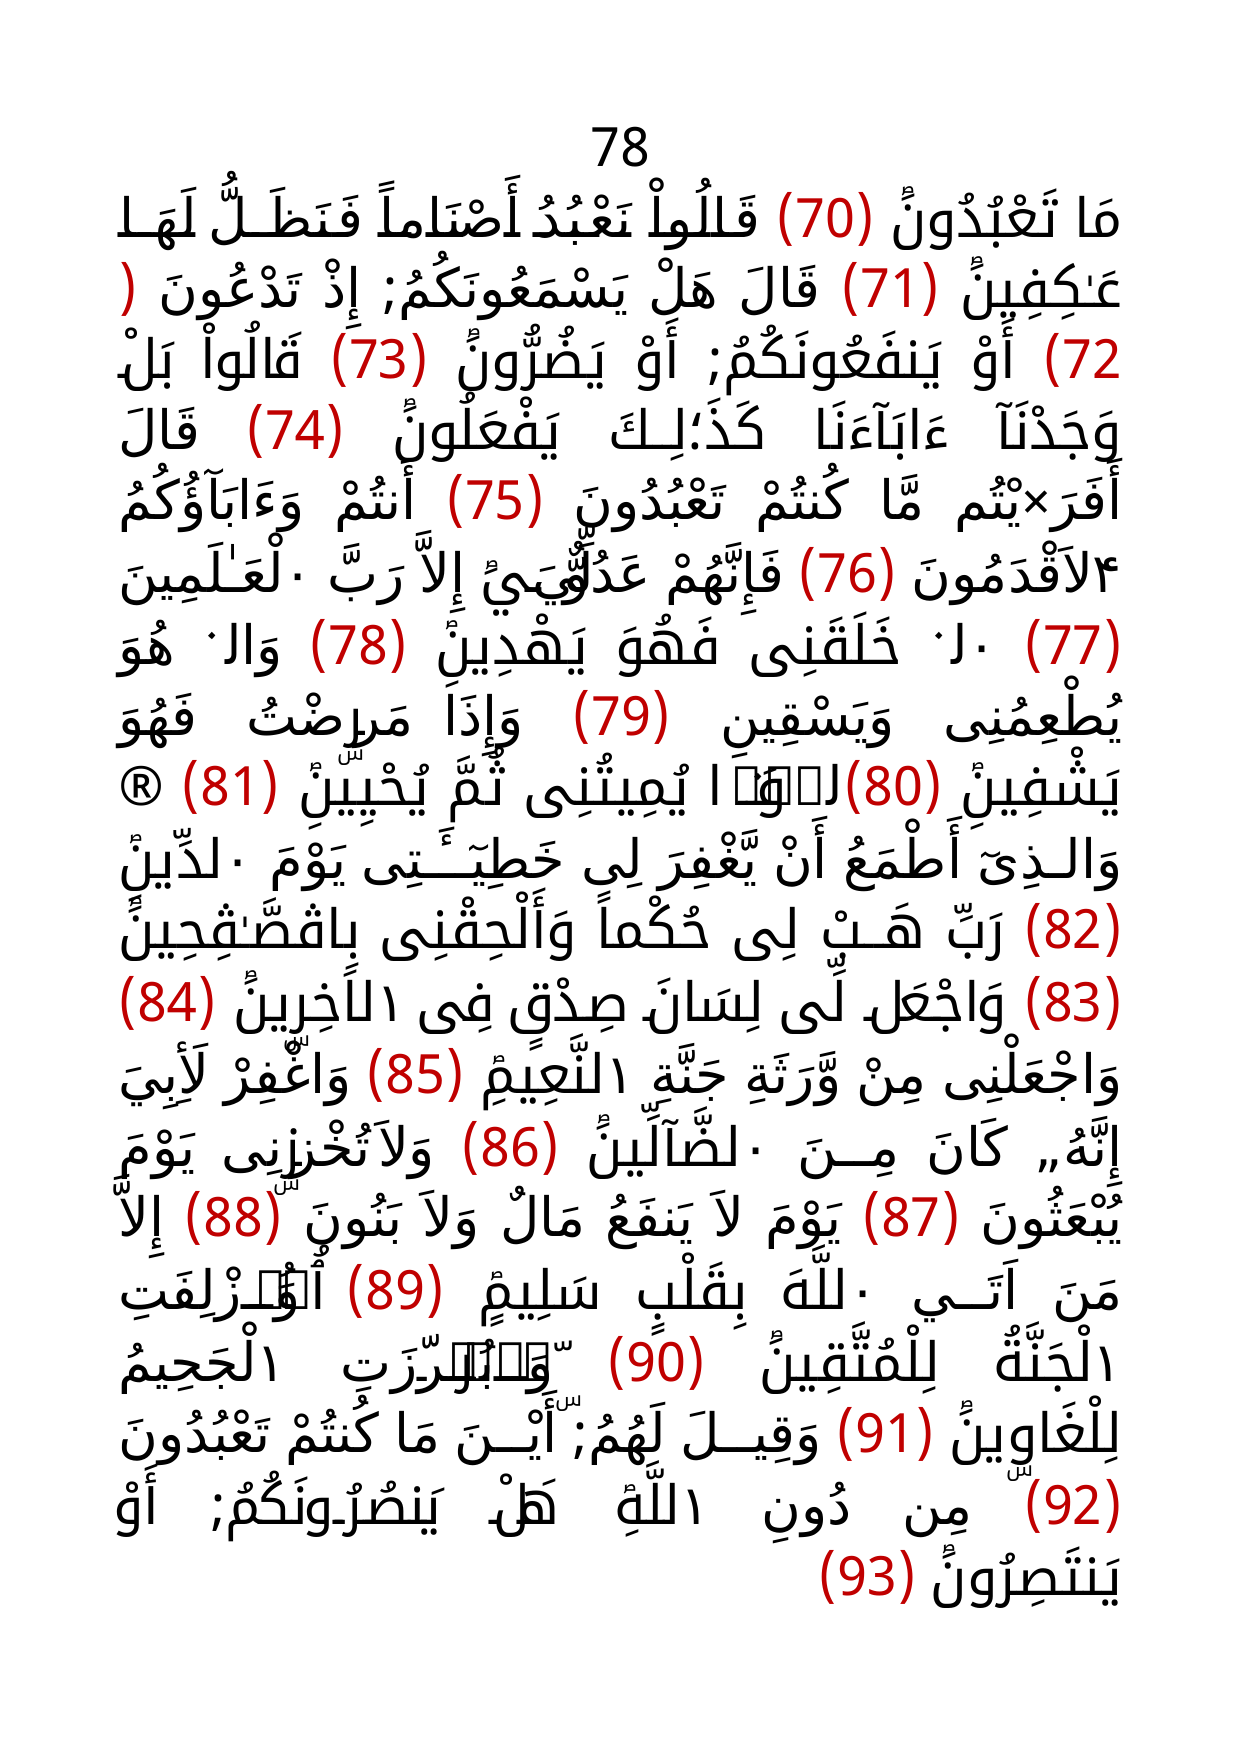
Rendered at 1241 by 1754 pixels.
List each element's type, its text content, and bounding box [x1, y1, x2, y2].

text 78 [118, 118, 1122, 189]
text مَا تَعْبُدُونَؐ (70) قَالُواْ نَعْبُدُ أَصْنَاماً فَنَظَــلُّ لَهَا عَـٰكِفِينَؐ (71) قَالَ هَلْ يَسْمَعُونَكُمُ; إِذْ تَدْعُونَ (72) أَوْ يَنفَعُونَكُمُ; أَوْ يَضُرُّونَؐ (73) قَالُواْ بَلْ وَجَدْنَآ ءَابَآءَنَا كَذَ؛لِــكَ يَفْعَلُونَؐ (74) قَالَ أَفَرَ×يْتُم مَّا كُنتُمْ تَعْبُدُونَ (75) أَنتُمْ وَءَابَآؤُكُمُ ۴لاَقْدَمُونَ (76) فَإِنَّهُمْ عَدُوٌّ لِّيَؐ إِلاَّ رَبَّ ۰لْعَـٰلَمِينَ (77) ۰ﻟ﮲ خَلَقَنِى فَهُوَ يَهْدِينِؐ (78) وَاﻟ﮲ هُوَ يُطْعِمُنِى وَيَسْقِينِ (79) وَإِذَا مَرۣضْتُ فَهُوَ يَشْفِينِؐ (80) وَاﻟ﮲ يُمِيتُنِى ثُمَّ يُحْيِينِؐ (81) ® وَاﻟـذِىٓ أَطْمَعُ أَنْ يَّغْفِرَ لِى خَطِيٓــَٔـتِى يَوْمَ ۰لدِّينِؐ (82) رَبِّ هَــبْ لِى حُكْماً وَأَلْحِقْنِى بِاڤصَّـٰڤِحِينَؐ (83) وَاجْعَل لِّى لِسَانَ صِدْقٍ فِى ۱لاَخِرۣينَؐ (84) وَاجْعَلْنِى مِنْ وَّرَثَةِ جَنَّةِ ۱لنَّعِيمِؐ (85) وَاغْفِرْ لَأِبِيَ إِنَّهُ„ كَانَ مِــنَ ۰لضَّآلِّينَؐ (86) وَلاَ تُخْزۣنِى يَوْمَ يُبْعَثُونَ (87) يَوْمَ لاَ يَنفَعُ مَالٌ وَلاَ بَنُونَ (88) إِلاَّ مَنَ اَتَــي ۰للَّهَ بِقَلْبٍ سَلِيمٍؐ (89) وَٱُزْلِفَتِ ۱لْجَنَّةُ لِلْمُتَّقِينَؐ (90) وَبُرّۣزَتِ ۱لْجَحِيمُ لِلْغَاوۣينَؐ (91) وَقِيــلَ لَهُمُ; أَيْــنَ مَا كُنتُمْ تَعْبُدُونَ (92) مِن دُونِ ۱للَّهِؐ هَلْ يَنصُرُونَكُمُ; أَوْ يَنتَصِرُونَؐ (93) [118, 189, 1122, 1617]
